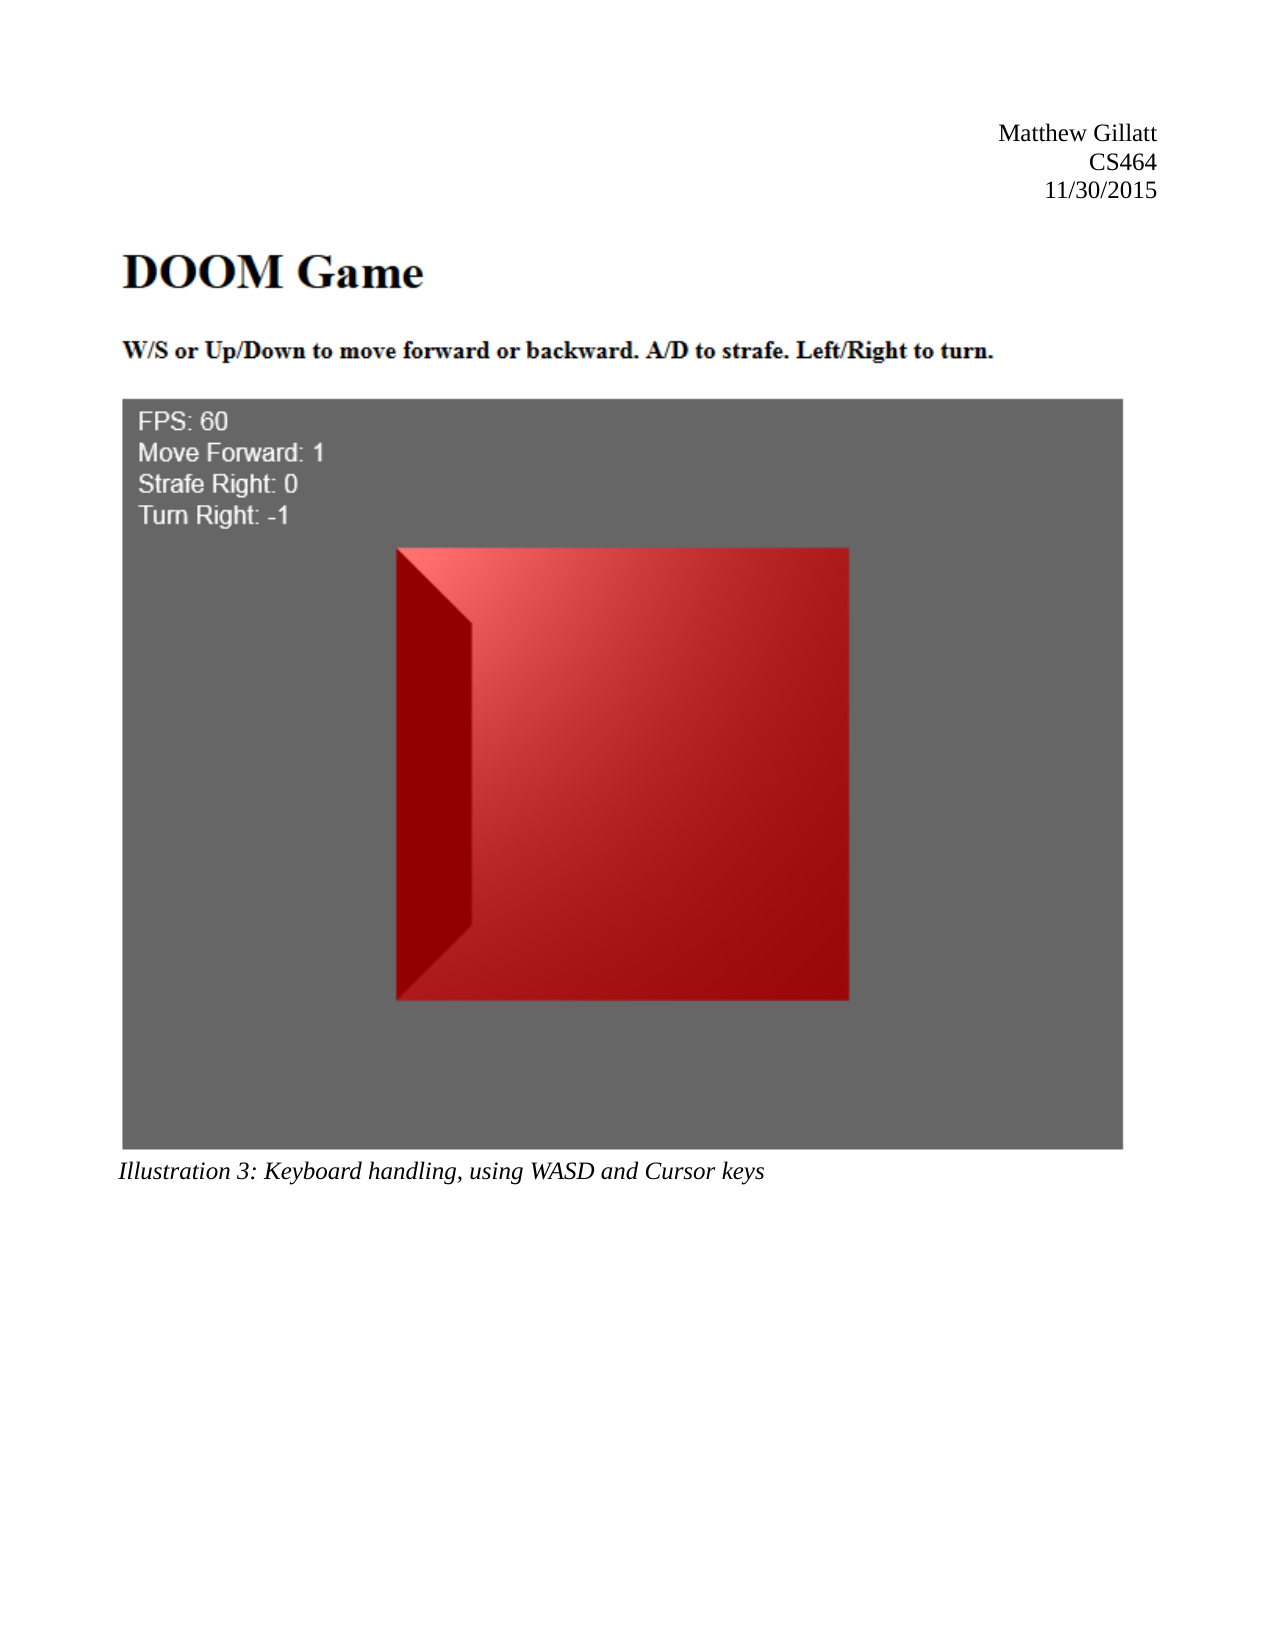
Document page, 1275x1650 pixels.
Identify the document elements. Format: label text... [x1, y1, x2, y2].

picture [118, 246, 1128, 1156]
text Illustration 3: Keyboard handling, using WASD and Cursor keys [118, 1156, 1128, 1185]
